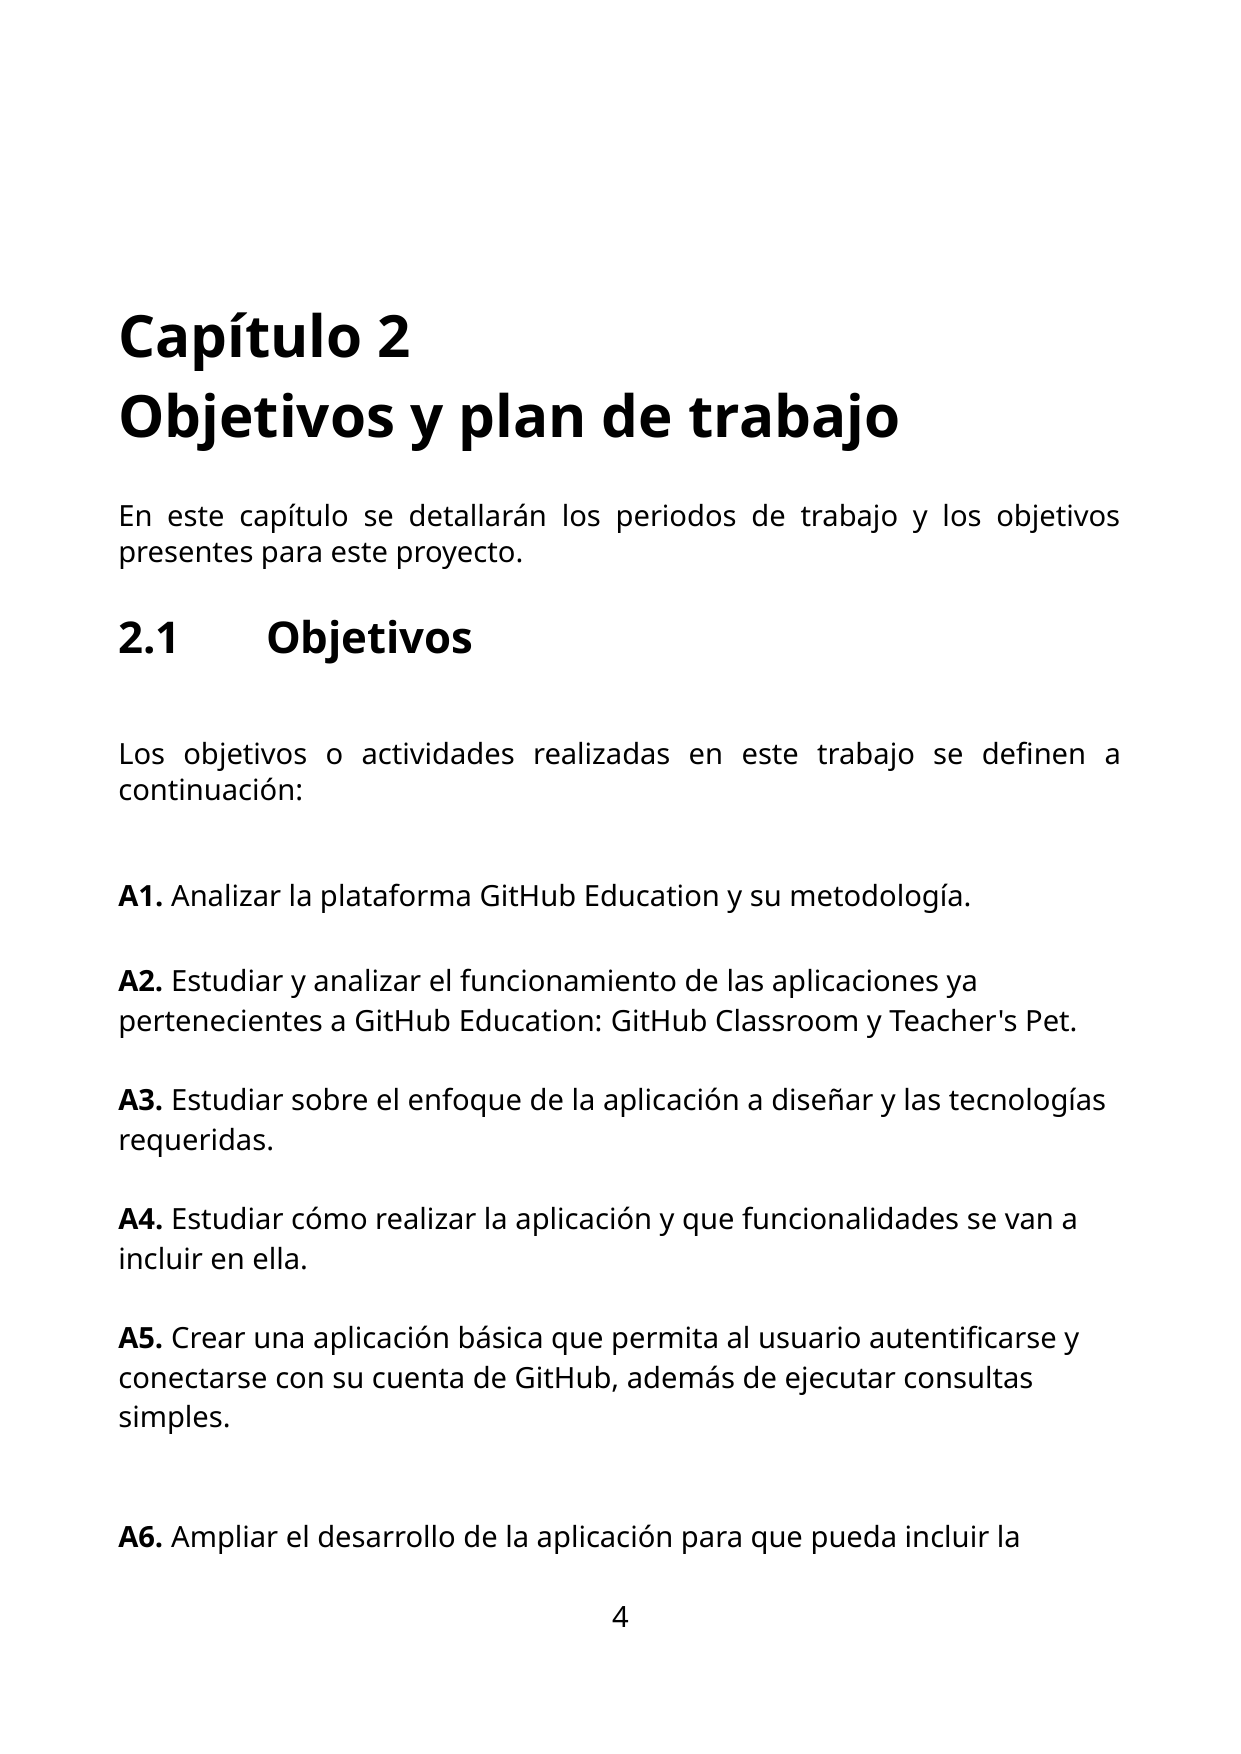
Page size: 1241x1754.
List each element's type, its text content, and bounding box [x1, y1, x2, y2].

text A6. Ampliar el desarrollo de la aplicación para que pueda incluir la [118, 1516, 1122, 1556]
text A3. Estudiar sobre el enfoque de la aplicación a diseñar y las tecnologías requeridas. [118, 1079, 1122, 1159]
text A2. Estudiar y analizar el funcionamiento de las aplicaciones ya pertenecientes a GitHub Education: GitHub Classroom y Teacher's Pet. [118, 960, 1122, 1039]
subtitle Objetivos y plan de trabajo [118, 295, 1122, 454]
subtitle Objetivos [118, 607, 1122, 666]
text En este capítulo se detallarán los periodos de trabajo y los objetivos presentes para este proyecto. [118, 496, 1122, 571]
text A5. Crear una aplicación básica que permita al usuario autentificarse y conectarse con su cuenta de GitHub, además de ejecutar consultas simples. [118, 1317, 1122, 1436]
text A4. Estudiar cómo realizar la aplicación y que funcionalidades se van a incluir en ella. [118, 1198, 1122, 1278]
text A1. Analizar la plataforma GitHub Education y su metodología. [118, 875, 1122, 914]
text Los objetivos o actividades realizadas en este trabajo se definen a continuación: [118, 733, 1122, 808]
